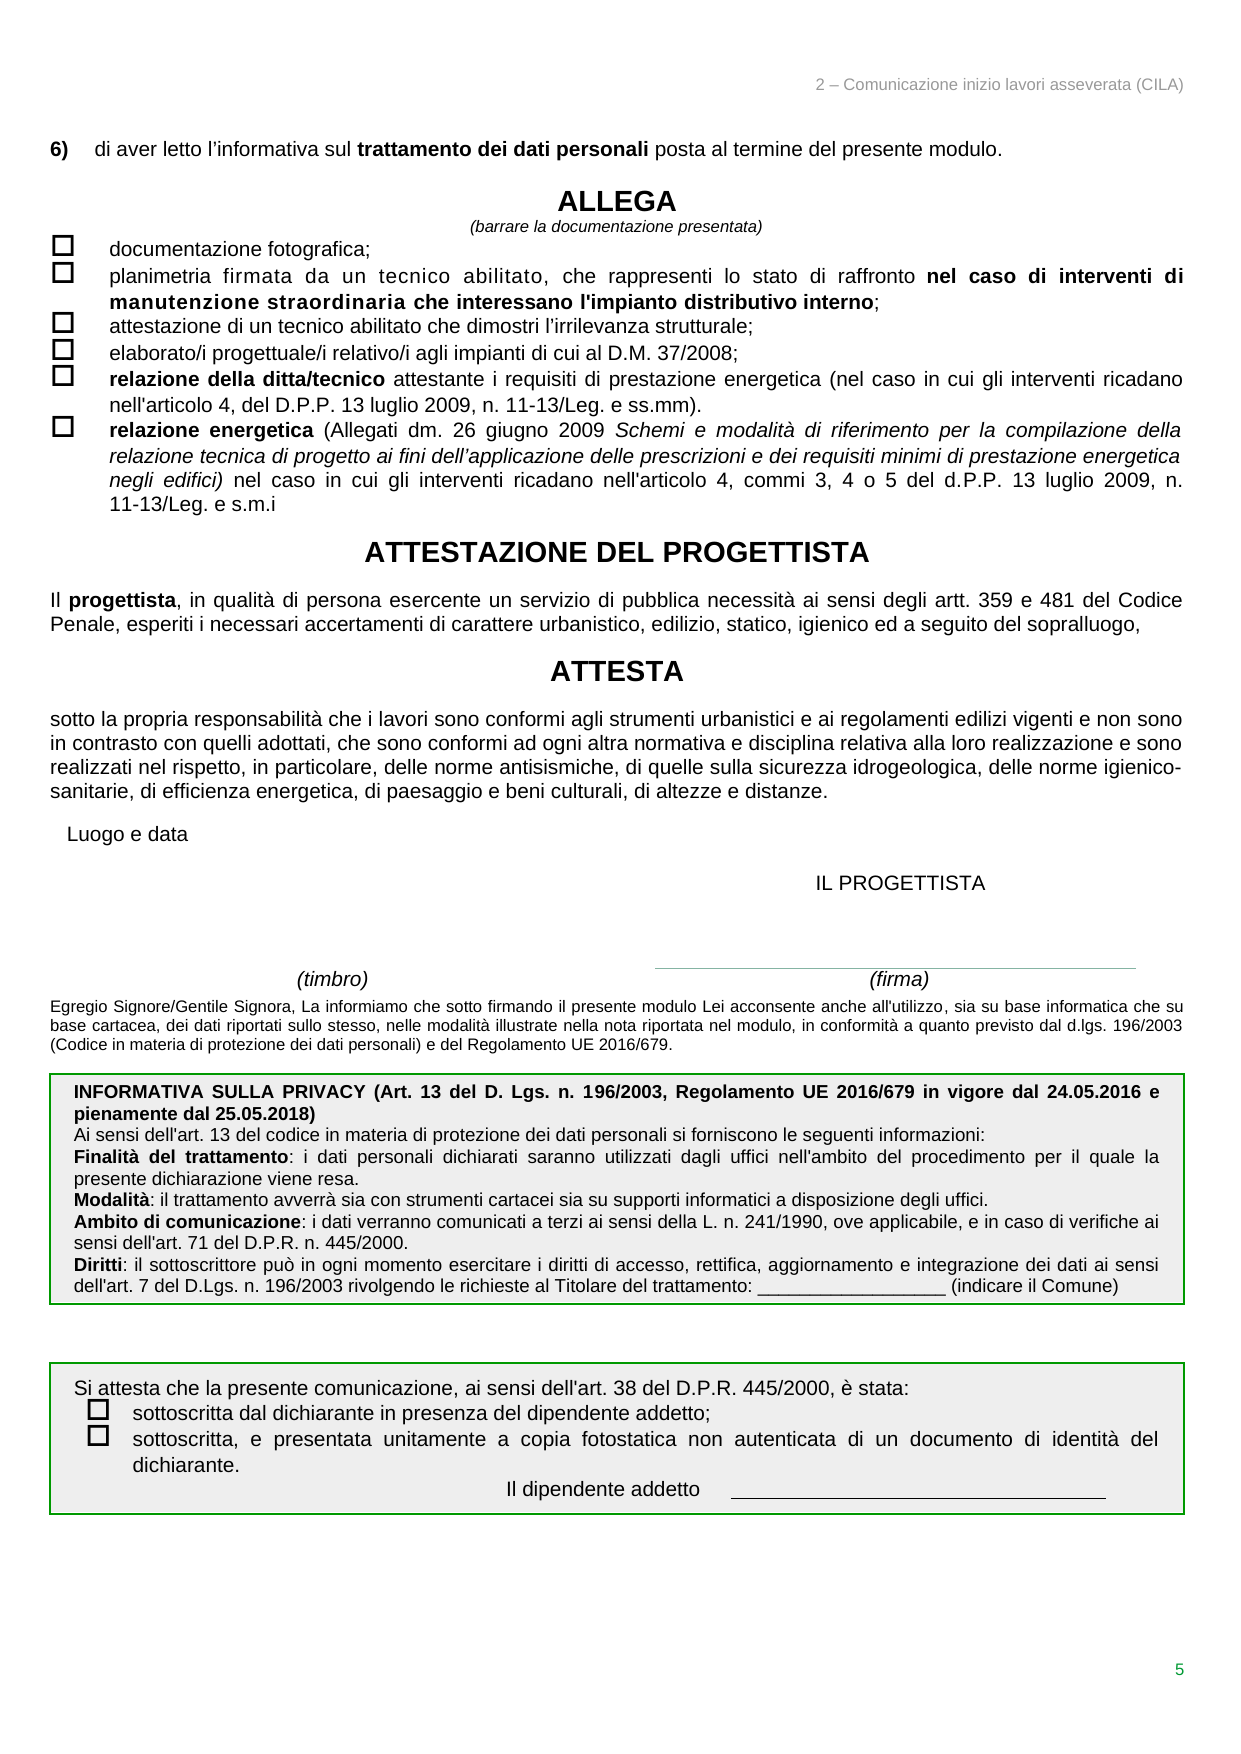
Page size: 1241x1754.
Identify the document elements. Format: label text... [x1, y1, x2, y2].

text Egregio Signore/Gentile Signora, La informiamo che sotto firmando il presente modulo Lei acconsente anche all'utilizzo, sia su base informatica che su base cartacea, dei dati riportati sullo stesso, nelle modalità illustrate nella nota riportata nel modulo, in conformità a quanto previsto dal d.lgs. 196/2003 (Codice in materia di protezione dei dati personali) e del Regolamento UE 2016/679. [50, 997, 1184, 1054]
list relazione energetica (Allegati dm. 26 giugno 2009 Schemi e modalità di riferimento per la compilazione della relazione tecnica di progetto ai fini dell’applicazione delle prescrizioni e dei requisiti minimi di prestazione energetica negli edifici) nel caso in cui gli interventi ricadano nell'articolo 4, commi 3, 4 o 5 del d.P.P. 13 luglio 2009, n. 11-13/Leg. e s.m.i [50, 417, 1184, 516]
text 6) di aver letto l’informativa sul trattamento dei dati personali posta al termine del presente modulo. [50, 137, 1184, 161]
text ATTESTAZIONE DEL PROGETTISTA [50, 535, 1184, 568]
text Il progettista, in qualità di persona esercente un servizio di pubblica necessità ai sensi degli artt. 359 e 481 del Codice Penale, esperiti i necessari accertamenti di carattere urbanistico, edilizio, statico, igienico ed a seguito del sopralluogo, [50, 587, 1184, 635]
table_header Si attesta che la presente comunicazione, ai sensi dell'art. 38 del D.P.R. 445/2000, è stata:  sottoscritta dal dichiarante in presenza del dipendente addetto;  sottoscritta, e presentata unitamente a copia fotostatica non autenticata di un documento di identità del dichiarante. Il dipendente addetto [51, 1364, 1183, 1512]
list planimetria firmata da un tecnico abilitato, che rappresenti lo stato di raffronto nel caso di interventi di manutenzione straordinaria che interessano l'impianto distributivo interno; [50, 263, 1184, 313]
table_header (timbro) [50, 865, 617, 997]
table_header IL PROGETTISTA (firma) [617, 865, 1184, 997]
text ATTESTA [50, 654, 1184, 688]
list attestazione di un tecnico abilitato che dimostri l’irrilevanza strutturale; [50, 313, 1184, 340]
list documentazione fotografica; [50, 236, 1184, 263]
text Luogo e data [67, 822, 1191, 846]
list relazione della ditta/tecnico attestante i requisiti di prestazione energetica (nel caso in cui gli interventi ricadano nell'articolo 4, del D.P.P. 13 luglio 2009, n. 11-13/Leg. e ss.mm). [50, 367, 1184, 417]
list elaborato/i progettuale/i relativo/i agli impianti di cui al D.M. 37/2008; [50, 340, 1184, 367]
text ALLEGA [50, 184, 1184, 217]
text sotto la propria responsabilità che i lavori sono conformi agli strumenti urbanistici e ai regolamenti edilizi vigenti e non sono in contrasto con quelli adottati, che sono conformi ad ogni altra normativa e disciplina relativa alla loro realizzazione e sono realizzati nel rispetto, in particolare, delle norme antisismiche, di quelle sulla sicurezza idrogeologica, delle norme igienico-sanitarie, di efficienza energetica, di paesaggio e beni culturali, di altezze e distanze. [50, 707, 1184, 803]
table_header INFORMATIVA SULLA PRIVACY (Art. 13 del D. Lgs. n. 196/2003, Regolamento UE 2016/679 in vigore dal 24.05.2016 e pienamente dal 25.05.2018) Ai sensi dell'art. 13 del codice in materia di protezione dei dati personali si forniscono le seguenti informazioni: Finalità del trattamento: i dati personali dichiarati saranno utilizzati dagli uffici nell'ambito del procedimento per il quale la presente dichiarazione viene resa. Modalità: il trattamento avverrà sia con strumenti cartacei sia su supporti informatici a disposizione degli uffici. Ambito di comunicazione: i dati verranno comunicati a terzi ai sensi della L. n. 241/1990, ove applicabile, e in caso di verifiche ai sensi dell'art. 71 del D.P.R. n. 445/2000. Diritti: il sottoscrittore può in ogni momento esercitare i diritti di accesso, rettifica, aggiornamento e integrazione dei dati ai sensi dell'art. 7 del D.Lgs. n. 196/2003 rivolgendo le richieste al Titolare del trattamento: __________________ (indicare il Comune) [51, 1075, 1183, 1302]
text (barrare la documentazione presentata) [50, 217, 1184, 236]
